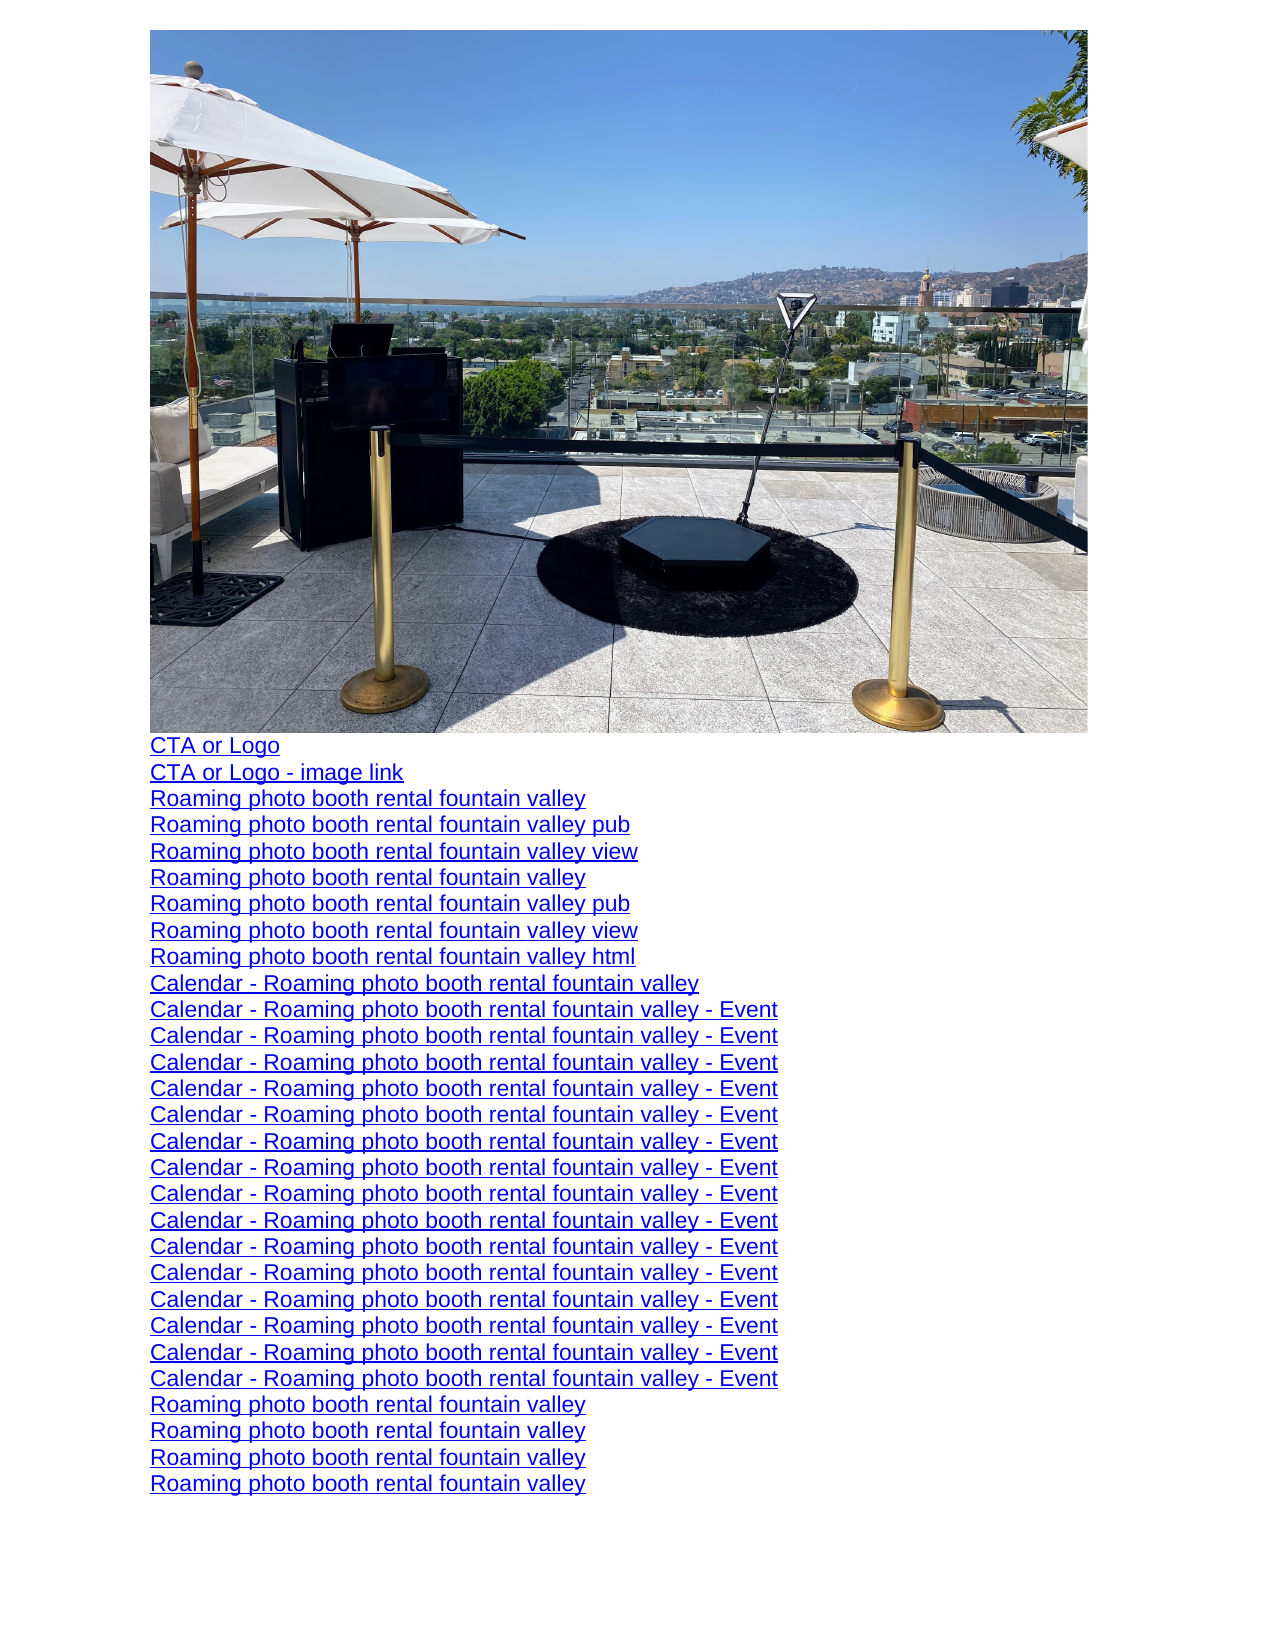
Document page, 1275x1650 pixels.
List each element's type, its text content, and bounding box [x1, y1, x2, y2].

text Roaming photo booth rental fountain valley [150, 785, 1125, 811]
text Calendar - Roaming photo booth rental fountain valley - Event [150, 1128, 1125, 1154]
text Roaming photo booth rental fountain valley pub [150, 890, 1125, 917]
text Roaming photo booth rental fountain valley [150, 1470, 1125, 1497]
text CTA or Logo - image link [150, 759, 1125, 785]
text Calendar - Roaming photo booth rental fountain valley - Event [150, 1365, 1125, 1391]
text Calendar - Roaming photo booth rental fountain valley [150, 969, 1125, 996]
text Roaming photo booth rental fountain valley view [150, 917, 1125, 943]
text Calendar - Roaming photo booth rental fountain valley - Event [150, 1022, 1125, 1048]
text Calendar - Roaming photo booth rental fountain valley - Event [150, 1075, 1125, 1101]
text Roaming photo booth rental fountain valley [150, 1444, 1125, 1470]
text Roaming photo booth rental fountain valley view [150, 838, 1125, 864]
text Calendar - Roaming photo booth rental fountain valley - Event [150, 996, 1125, 1022]
text Roaming photo booth rental fountain valley [150, 1417, 1125, 1444]
text Calendar - Roaming photo booth rental fountain valley - Event [150, 1207, 1125, 1233]
text CTA or Logo [150, 732, 1125, 759]
text Calendar - Roaming photo booth rental fountain valley - Event [150, 1312, 1125, 1338]
text Calendar - Roaming photo booth rental fountain valley - Event [150, 1101, 1125, 1128]
picture [150, 30, 1088, 733]
text Roaming photo booth rental fountain valley pub [150, 811, 1125, 838]
text Roaming photo booth rental fountain valley [150, 1391, 1125, 1417]
text Roaming photo booth rental fountain valley html [150, 943, 1125, 969]
text Roaming photo booth rental fountain valley [150, 864, 1125, 890]
text Calendar - Roaming photo booth rental fountain valley - Event [150, 1259, 1125, 1286]
text Calendar - Roaming photo booth rental fountain valley - Event [150, 1154, 1125, 1180]
text Calendar - Roaming photo booth rental fountain valley - Event [150, 1180, 1125, 1207]
text Calendar - Roaming photo booth rental fountain valley - Event [150, 1233, 1125, 1259]
text Calendar - Roaming photo booth rental fountain valley - Event [150, 1286, 1125, 1312]
text Calendar - Roaming photo booth rental fountain valley - Event [150, 1048, 1125, 1075]
text Calendar - Roaming photo booth rental fountain valley - Event [150, 1338, 1125, 1365]
